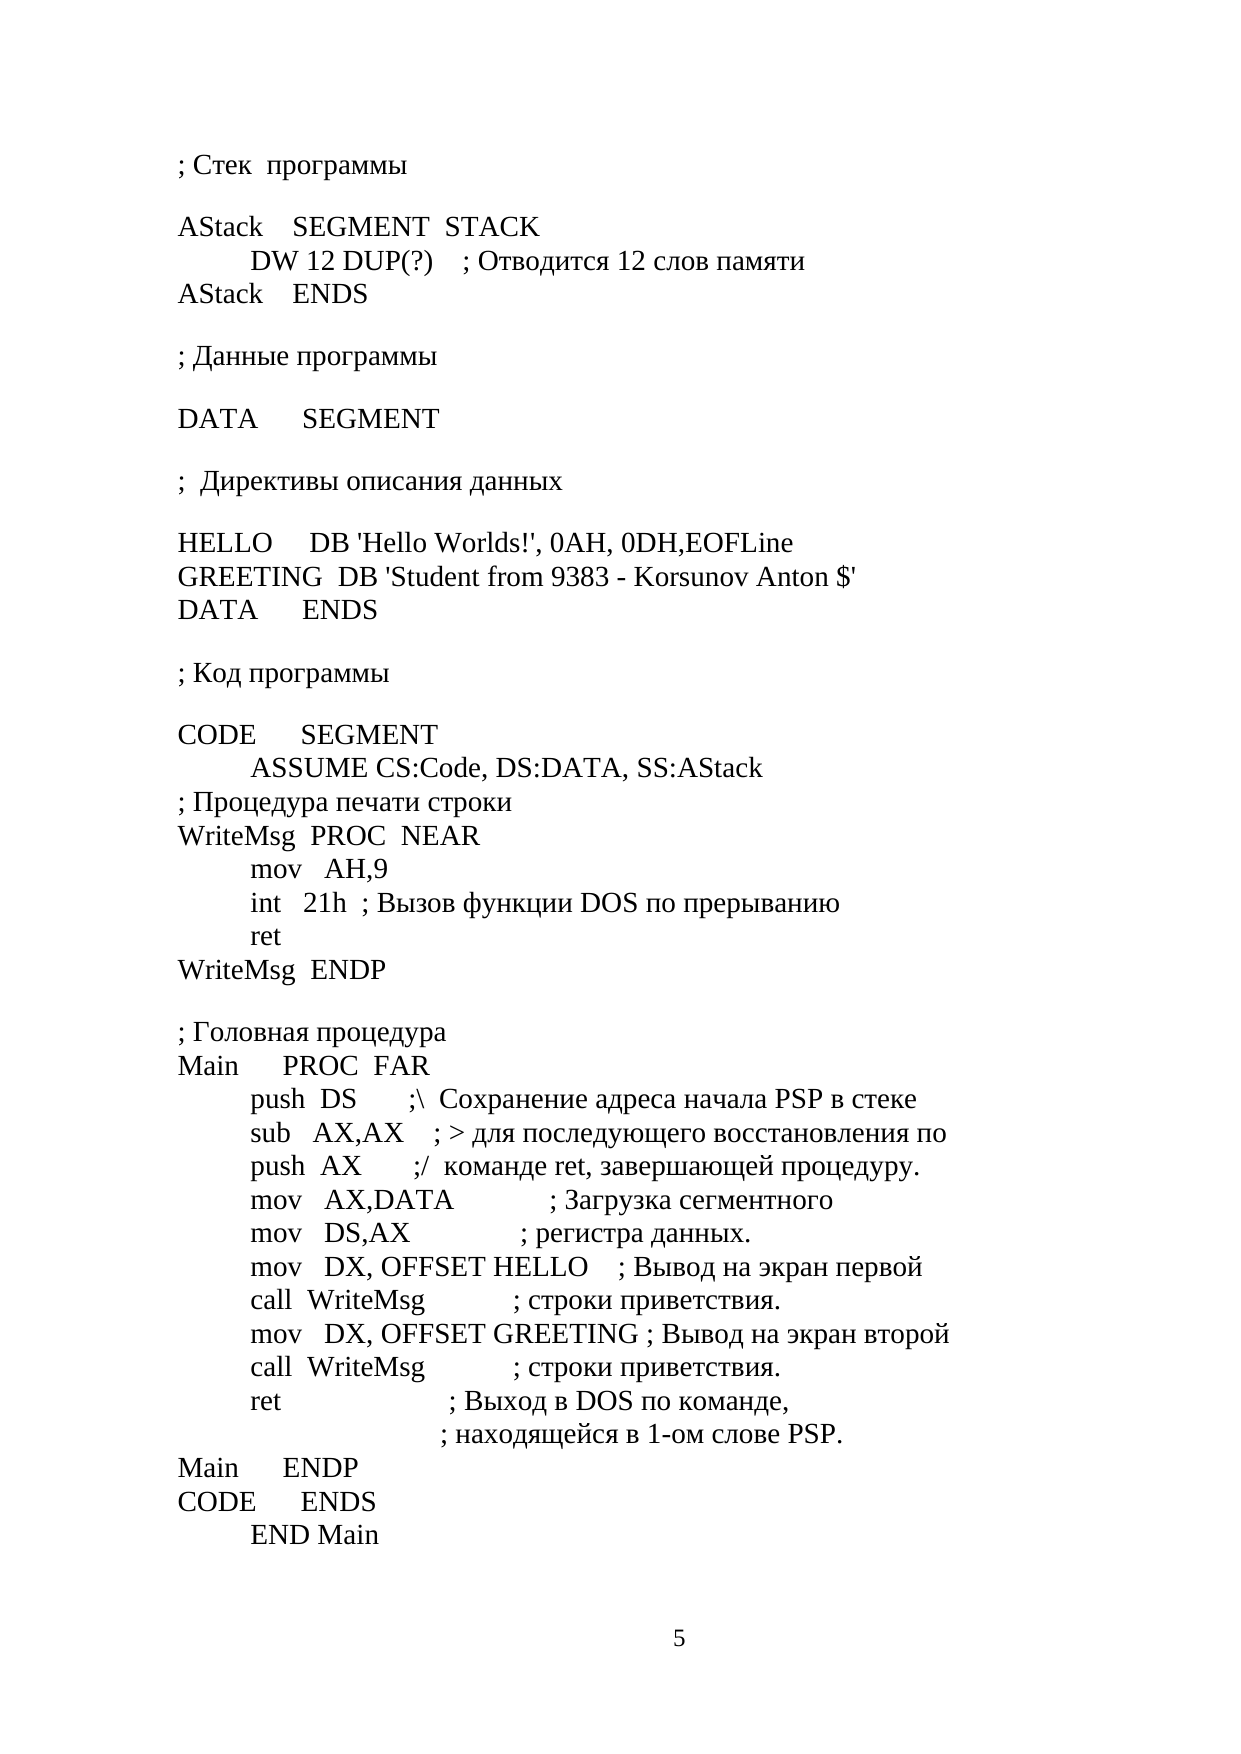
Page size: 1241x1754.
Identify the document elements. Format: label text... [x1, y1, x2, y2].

text HELLO DB 'Hello Worlds!', 0AH, 0DH,EOFLine [177, 525, 1181, 559]
text WriteMsg ENDP [177, 952, 1181, 985]
text Main PROC FAR [177, 1048, 1181, 1081]
text CODE SEGMENT [177, 717, 1181, 751]
text END Main [177, 1517, 1181, 1551]
text mov AH,9 [177, 851, 1181, 885]
text ; находящейся в 1-ом слове PSP. [177, 1417, 1181, 1450]
text DW 12 DUP(?) ; Отводится 12 слов памяти [177, 243, 1181, 276]
text GREETING DB 'Student from 9383 - Korsunov Anton $' [177, 559, 1181, 592]
text AStack SEGMENT STACK [177, 209, 1181, 243]
text ret ; Выход в DOS по команде, [177, 1383, 1181, 1417]
text sub AX,AX ; > для последующего восстановления по [177, 1115, 1181, 1148]
text ret [177, 918, 1181, 952]
text DATA ENDS [177, 592, 1181, 626]
text mov DX, OFFSET GREETING ; Вывод на экран второй [177, 1316, 1181, 1349]
text ASSUME CS:Code, DS:DATA, SS:AStack [177, 751, 1181, 784]
text ; Стек программы [177, 147, 1181, 180]
text ; Процедура печати строки [177, 784, 1181, 818]
text Main ENDP [177, 1450, 1181, 1484]
text ; Данные программы [177, 338, 1181, 372]
text mov AX,DATA ; Загрузка сегментного [177, 1182, 1181, 1215]
text int 21h ; Вызов функции DOS по прерыванию [177, 885, 1181, 918]
text ; Код программы [177, 655, 1181, 688]
text call WriteMsg ; строки приветствия. [177, 1282, 1181, 1316]
text CODE ENDS [177, 1484, 1181, 1517]
text AStack ENDS [177, 276, 1181, 310]
text DATA SEGMENT [177, 401, 1181, 434]
text WriteMsg PROC NEAR [177, 818, 1181, 851]
text ; Директивы описания данных [177, 463, 1181, 497]
text ; Головная процедура [177, 1014, 1181, 1048]
text call WriteMsg ; строки приветствия. [177, 1349, 1181, 1383]
text push AX ;/ команде ret, завершающей процедуру. [177, 1148, 1181, 1182]
text push DS ;\ Сохранение адреса начала PSP в стеке [177, 1081, 1181, 1115]
text mov DX, OFFSET HELLO ; Вывод на экран первой [177, 1249, 1181, 1282]
text mov DS,AX ; регистра данных. [177, 1215, 1181, 1249]
